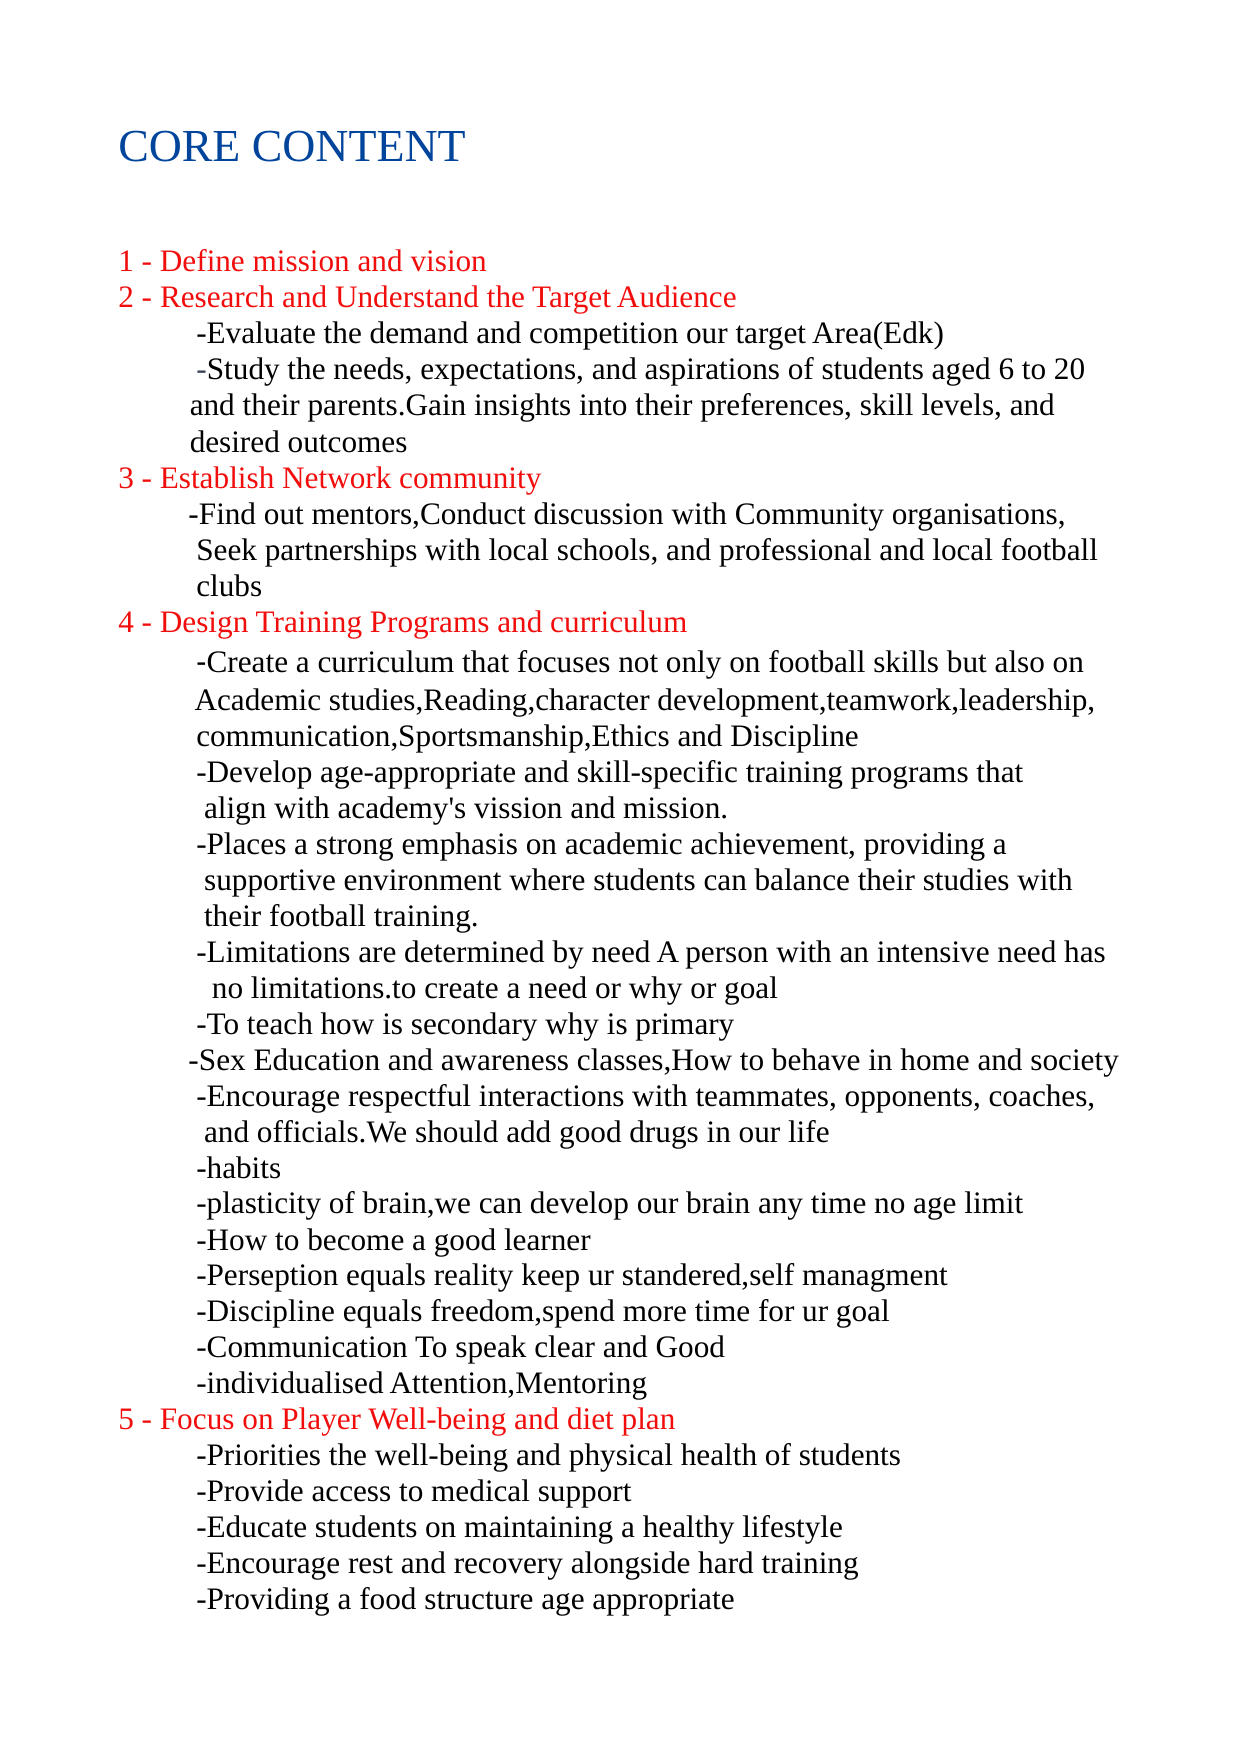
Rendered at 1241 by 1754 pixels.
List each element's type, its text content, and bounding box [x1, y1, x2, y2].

text Seek partnerships with local schools, and professional and local football [118, 531, 1122, 567]
text 1 - Define mission and vision [118, 243, 1122, 279]
text communication,Sportsmanship,Ethics and Discipline [118, 718, 1122, 753]
text 3 - Establish Network community [118, 459, 1122, 495]
text -Places a strong emphasis on academic achievement, providing a [118, 825, 1122, 861]
text -Find out mentors,Conduct discussion with Community organisations, [118, 495, 1122, 531]
text -How to become a good learner [118, 1221, 1122, 1257]
text -Create a curriculum that focuses not only on football skills but also on [118, 639, 1122, 682]
text align with academy's vission and mission. [118, 789, 1122, 825]
text -Evaluate the demand and competition our target Area(Edk) [118, 314, 1122, 351]
text clubs [118, 567, 1122, 603]
text -Priorities the well-being and physical health of students [118, 1436, 1122, 1472]
text -Study the needs, expectations, and aspirations of students aged 6 to 20 [118, 351, 1122, 386]
text -Sex Education and awareness classes,How to behave in home and society [118, 1041, 1122, 1077]
text their football training. [118, 897, 1122, 933]
text -Communication To speak clear and Good [118, 1328, 1122, 1364]
text -plasticity of brain,we can develop our brain any time no age limit [118, 1185, 1122, 1221]
text supportive environment where students can balance their studies with [118, 861, 1122, 897]
text and their parents.Gain insights into their preferences, skill levels, and [118, 386, 1122, 423]
text -individualised Attention,Mentoring [118, 1364, 1122, 1400]
text 2 - Research and Understand the Target Audience [118, 279, 1122, 314]
text -Encourage rest and recovery alongside hard training [118, 1544, 1122, 1580]
text -To teach how is secondary why is primary [118, 1005, 1122, 1041]
text 4 - Design Training Programs and curriculum [118, 603, 1122, 639]
text -Educate students on maintaining a healthy lifestyle [118, 1508, 1122, 1544]
text -Perseption equals reality keep ur standered,self managment [118, 1257, 1122, 1293]
text -Limitations are determined by need A person with an intensive need has [118, 933, 1122, 969]
text -Providing a food structure age appropriate [118, 1580, 1122, 1616]
text -Develop age-appropriate and skill-specific training programs that [118, 753, 1122, 789]
text desired outcomes [118, 423, 1122, 459]
text and officials.We should add good drugs in our life [118, 1113, 1122, 1149]
text 5 - Focus on Player Well-being and diet plan [118, 1400, 1122, 1436]
text -Encourage respectful interactions with teammates, opponents, coaches, [118, 1077, 1122, 1113]
text no limitations.to create a need or why or goal [118, 969, 1122, 1005]
text -habits [118, 1149, 1122, 1185]
text -Provide access to medical support [118, 1472, 1122, 1508]
text Academic studies,Reading,character development,teamwork,leadership, [118, 682, 1122, 718]
text CORE CONTENT [118, 118, 1122, 171]
text -Discipline equals freedom,spend more time for ur goal [118, 1293, 1122, 1328]
